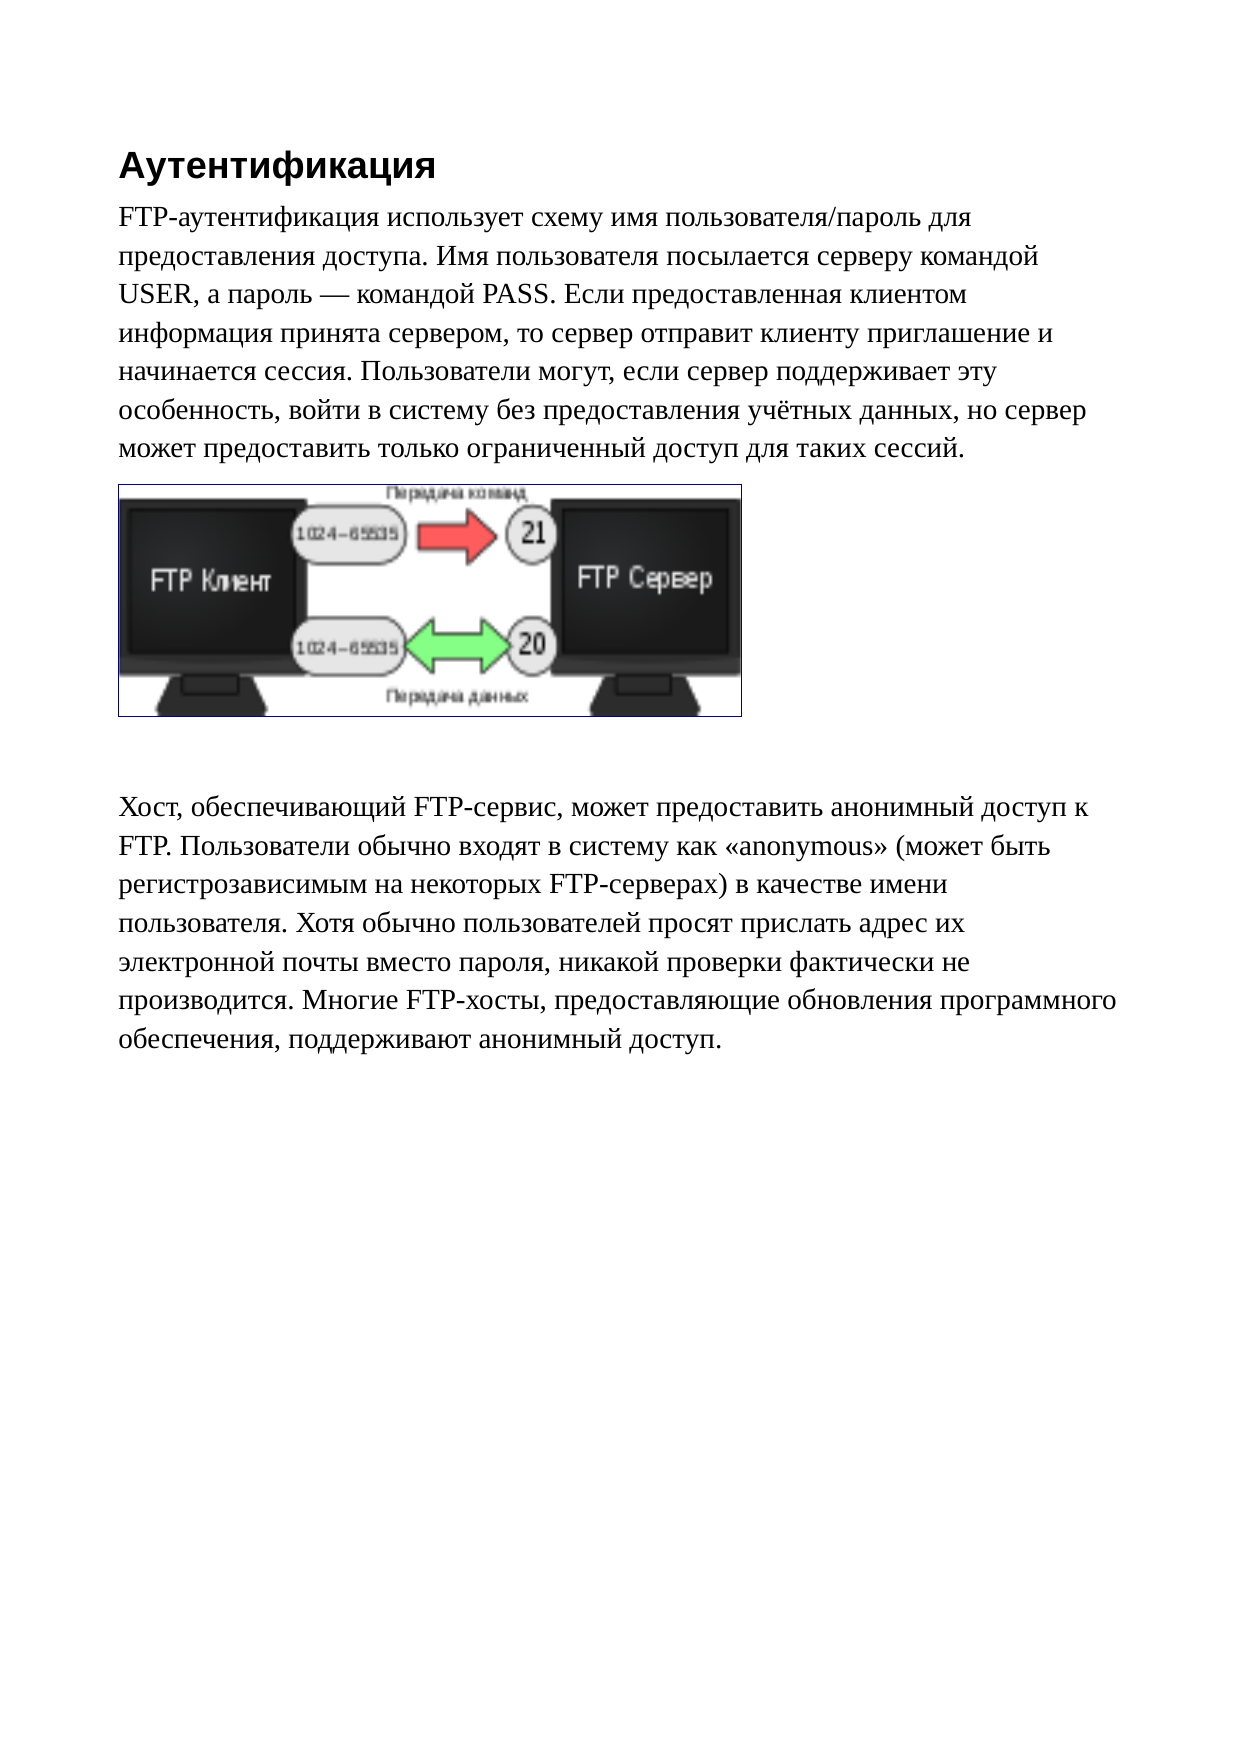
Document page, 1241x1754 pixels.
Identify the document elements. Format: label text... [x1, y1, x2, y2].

subtitle Аутентификация [118, 143, 1122, 187]
text Хост, обеспечивающий FTP-сервис, может предоставить анонимный доступ к FTP. Пользователи обычно входят в систему как «anonymous» (может быть регистрозависимым на некоторых FTP-серверах) в качестве имени пользователя. Хотя обычно пользователей просят прислать адрес их электронной почты вместо пароля, никакой проверки фактически не производится. Многие FTP-хосты, предоставляющие обновления программного обеспечения, поддерживают анонимный доступ. [118, 789, 1122, 1054]
text FTP-аутентификация использует схему имя пользователя/пароль для предоставления доступа. Имя пользователя посылается серверу командой USER, а пароль — командой PASS. Если предоставленная клиентом информация принята сервером, то сервер отправит клиенту приглашение и начинается сессия. Пользователи могут, если сервер поддерживает эту особенность, войти в систему без предоставления учётных данных, но сервер может предоставить только ограниченный доступ для таких сессий. [118, 199, 1122, 464]
picture [119, 485, 741, 716]
